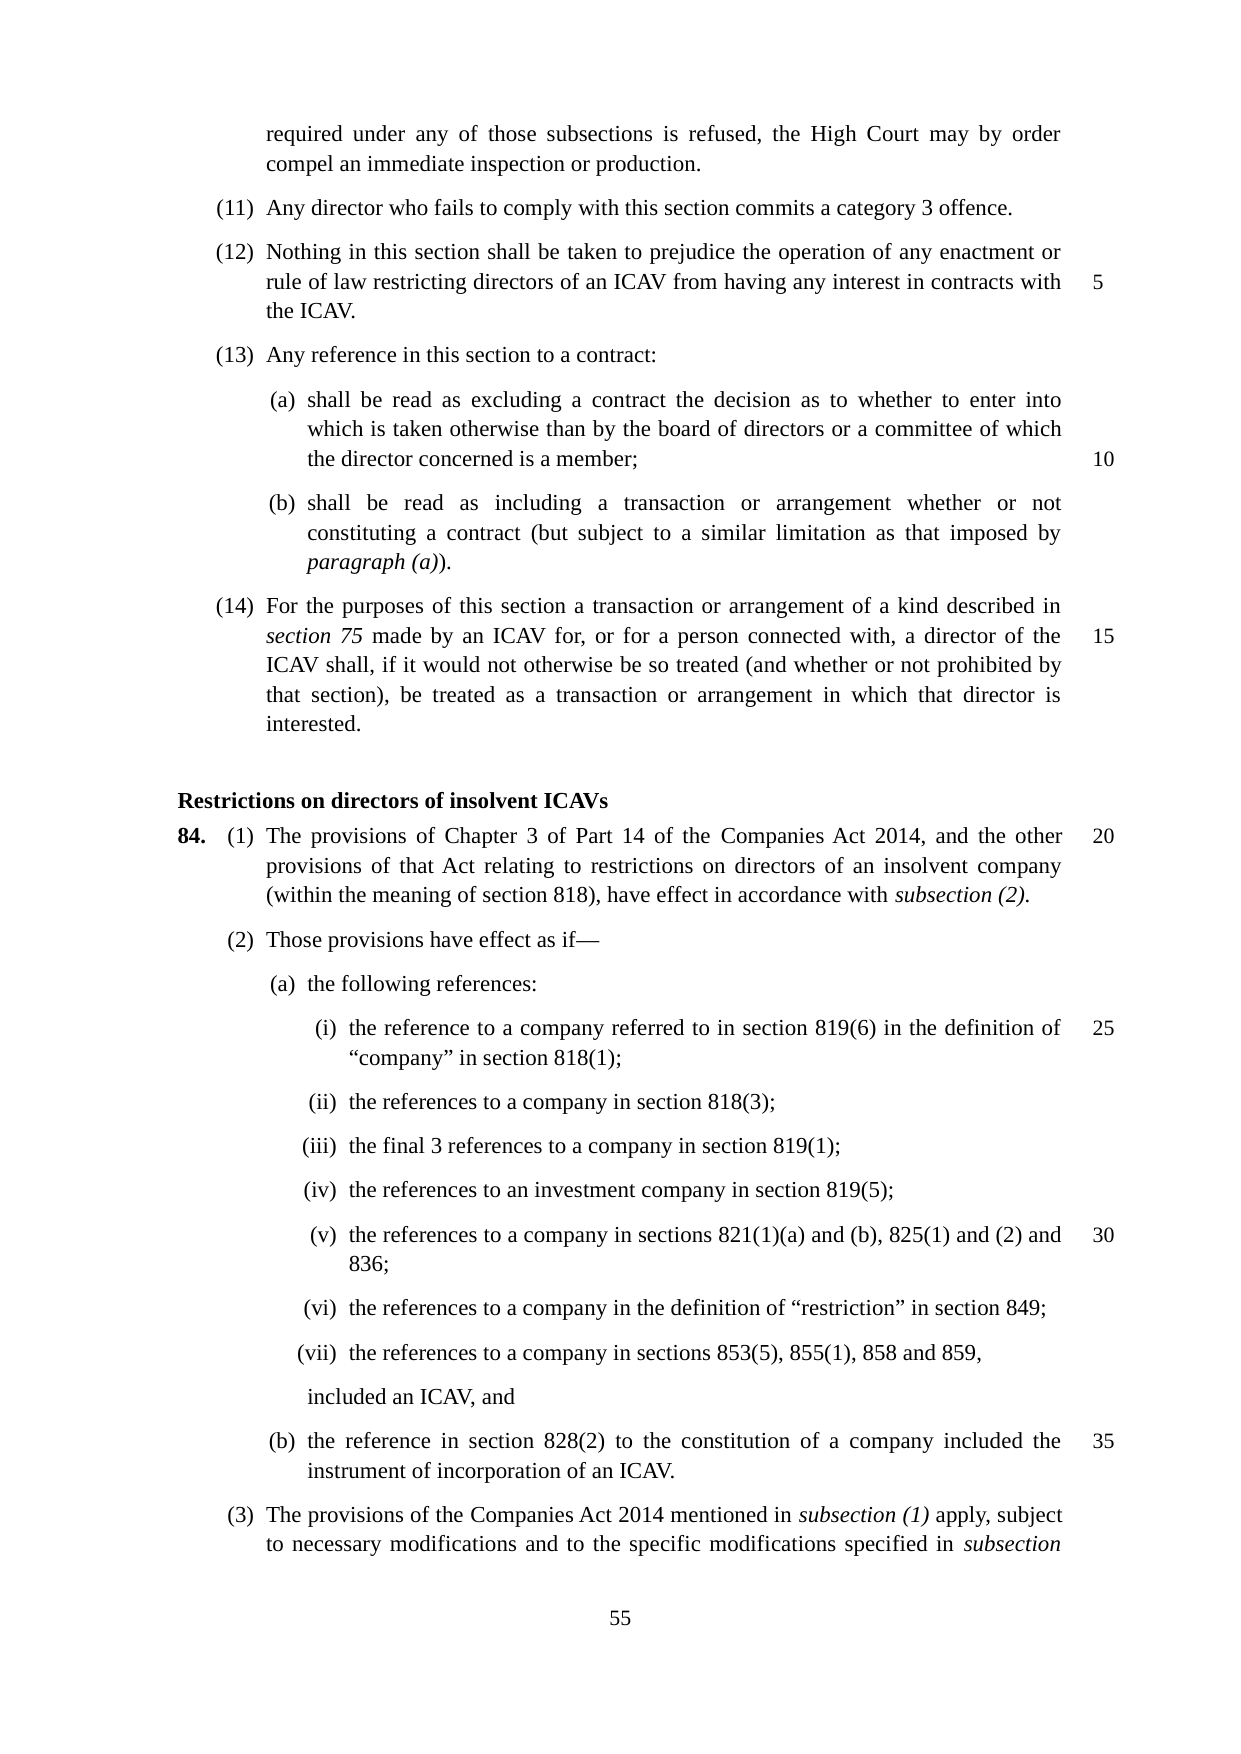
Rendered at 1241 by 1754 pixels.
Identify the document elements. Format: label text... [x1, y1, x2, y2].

text (12) Nothing in this section shall be taken to prejudice the operation of any enactment or rule of law restricting directors of an ICAV from having any interest in contracts with the ICAV. [177, 236, 1063, 324]
text (14) For the purposes of this section a transaction or arrangement of a kind described in section 75 made by an ICAV for, or for a person connected with, a director of the ICAV shall, if it would not otherwise be so treated (and whether or not prohibited by that section), be treated as a transaction or arrangement in which that director is interested. [177, 590, 1063, 737]
text (vii) the references to a company in sections 853(5), 855(1), 858 and 859, [177, 1337, 1063, 1366]
text (3) The provisions of the Companies Act 2014 mentioned in subsection (1) apply, subject to necessary modifications and to the specific modifications specified in subsection [177, 1499, 1063, 1558]
text (11) Any director who fails to comply with this section commits a category 3 offence. [177, 192, 1063, 221]
text (13) Any reference in this section to a contract: [177, 339, 1063, 369]
text (b) shall be read as including a transaction or arrangement whether or not constituting a contract (but subject to a similar limitation as that imposed by paragraph (a)). [177, 487, 1063, 575]
text included an ICAV, and [177, 1381, 1063, 1410]
text (iii) the final 3 references to a company in section 819(1); [177, 1130, 1063, 1159]
text 84. (1) The provisions of Chapter 3 of Part 14 of the Companies Act 2014, and the other provisions of that Act relating to restrictions on directors of an insolvent company (within the meaning of section 818), have effect in accordance with subsection (2). [177, 820, 1063, 909]
text (vi) the references to a company in the definition of “restriction” in section 849; [177, 1292, 1063, 1322]
text (iv) the references to an investment company in section 819(5); [177, 1174, 1063, 1204]
text (v) the references to a company in sections 821(1)(a) and (b), 825(1) and (2) and 836; [177, 1218, 1063, 1277]
text (a) shall be read as excluding a contract the decision as to whether to enter into which is taken otherwise than by the board of directors or a committee of which the director concerned is a member; [177, 384, 1063, 472]
text (i) the reference to a company referred to in section 819(6) in the definition of “company” in section 818(1); [177, 1012, 1063, 1071]
text Restrictions on directors of insolvent ICAVs [177, 785, 1063, 814]
text (b) the reference in section 828(2) to the constitution of a company included the instrument of incorporation of an ICAV. [177, 1425, 1063, 1484]
text (2) Those provisions have effect as if⁠— [177, 923, 1063, 953]
text (ii) the references to a company in section 818(3); [177, 1086, 1063, 1115]
text (a) the following references: [177, 968, 1063, 997]
text required under any of those subsections is refused, the High Court may by order compel an immediate inspection or production. [177, 118, 1063, 177]
